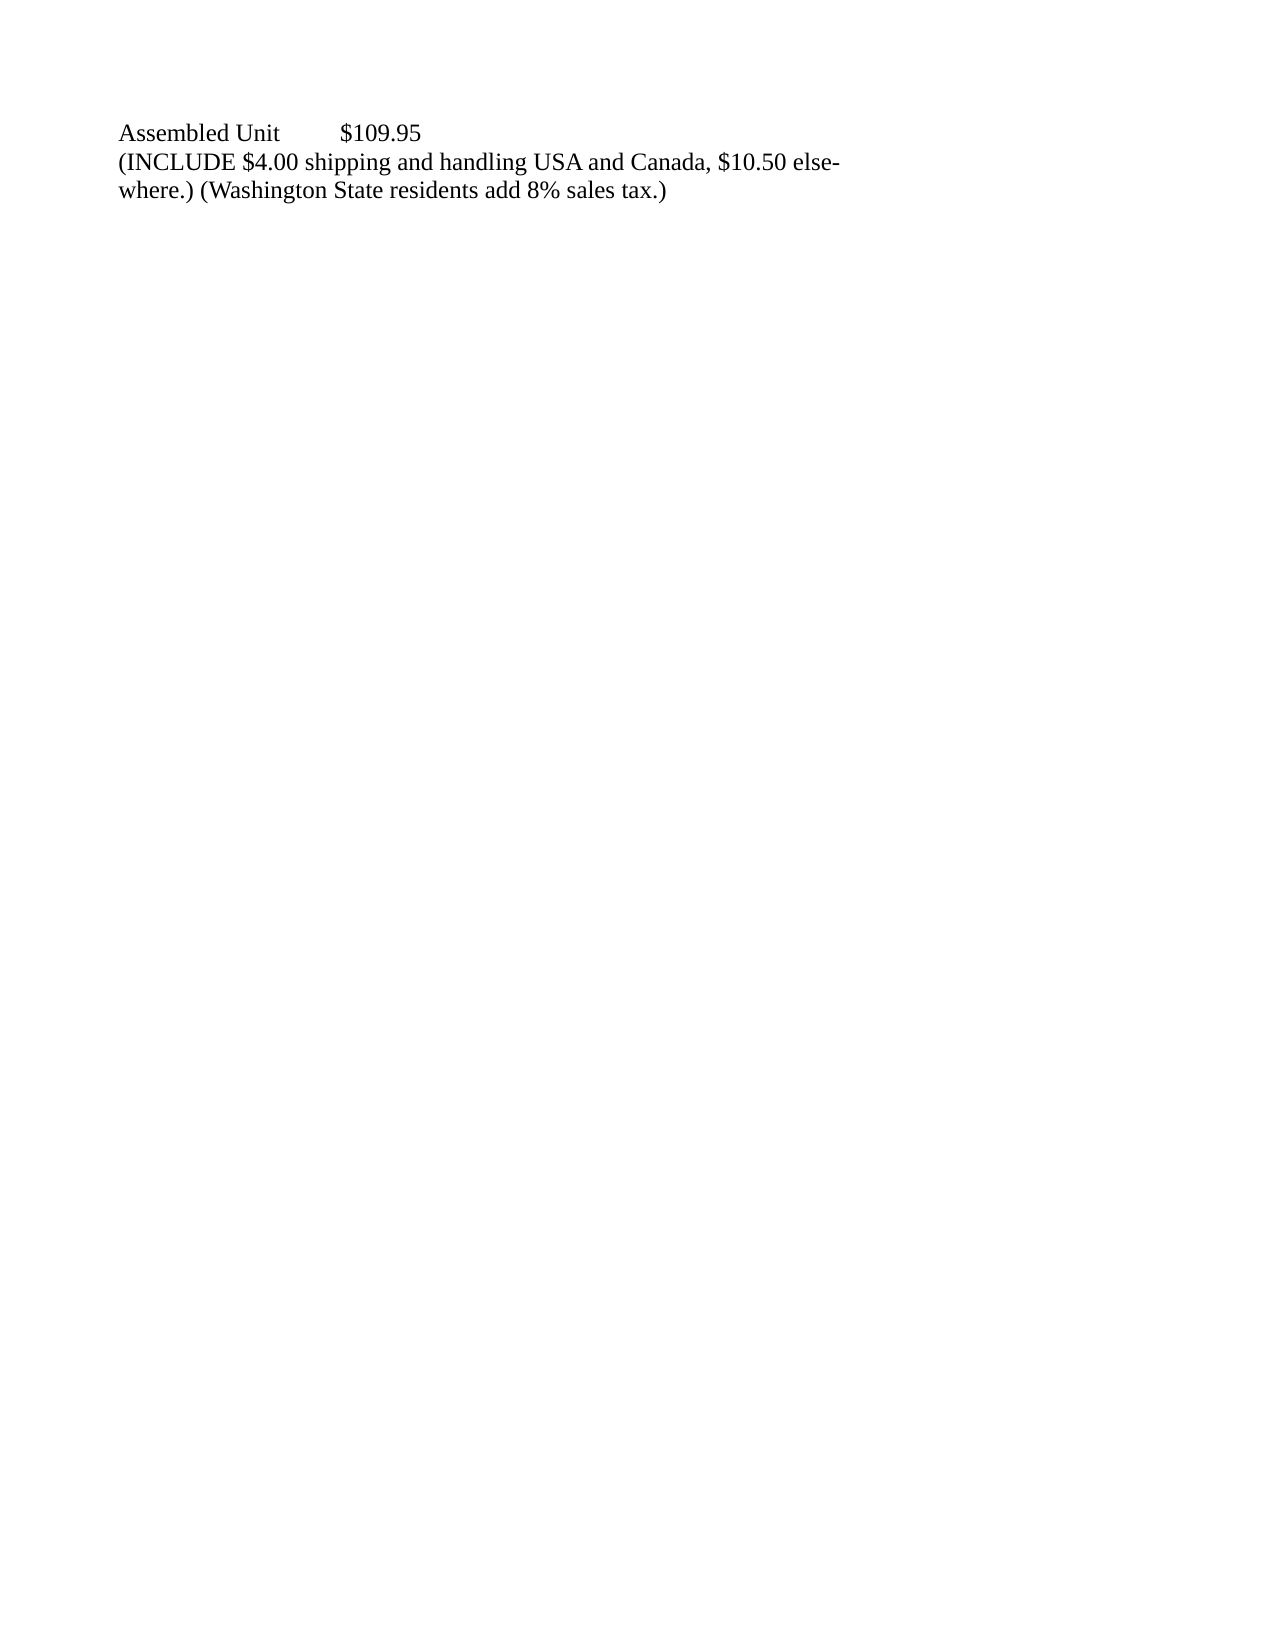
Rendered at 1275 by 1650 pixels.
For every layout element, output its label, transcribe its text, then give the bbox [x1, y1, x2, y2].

text (INCLUDE $4.00 shipping and handling USA and Canada, $10.50 else- [118, 147, 1157, 176]
text Assembled Unit $109.95 [118, 118, 1157, 147]
text where.) (Washington State residents add 8% sales tax.) [118, 176, 1157, 204]
